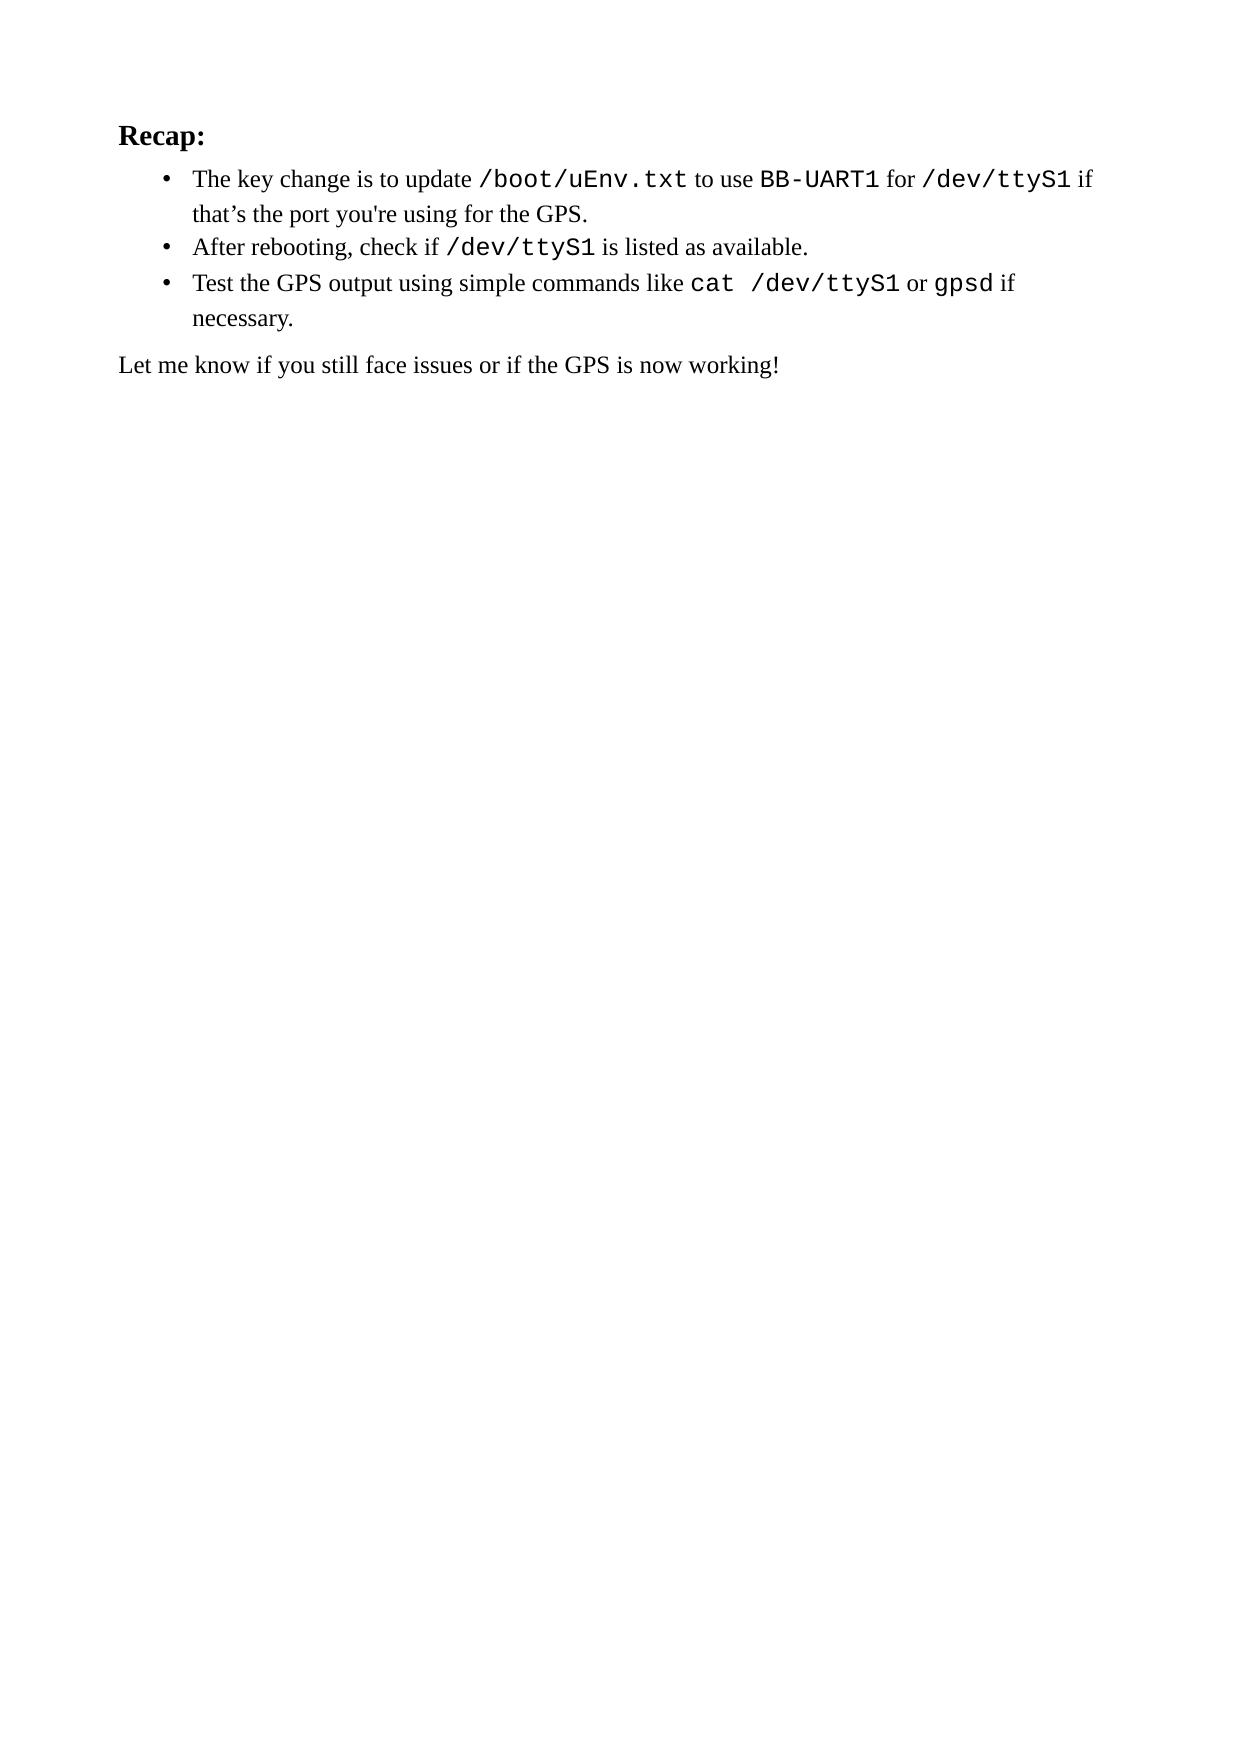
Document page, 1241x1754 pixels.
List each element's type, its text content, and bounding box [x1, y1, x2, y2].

text Let me know if you still face issues or if the GPS is now working! [118, 350, 1122, 379]
list The key change is to update /boot/uEnv.txt to use BB-UART1 for /dev/ttyS1 if that’s the port you're using for the GPS. [162, 164, 1122, 228]
subtitle Recap: [118, 118, 1122, 152]
list After rebooting, check if /dev/ttyS1 is listed as available. [162, 232, 1122, 263]
list Test the GPS output using simple commands like cat /dev/ttyS1 or gpsd if necessary. [162, 268, 1122, 332]
